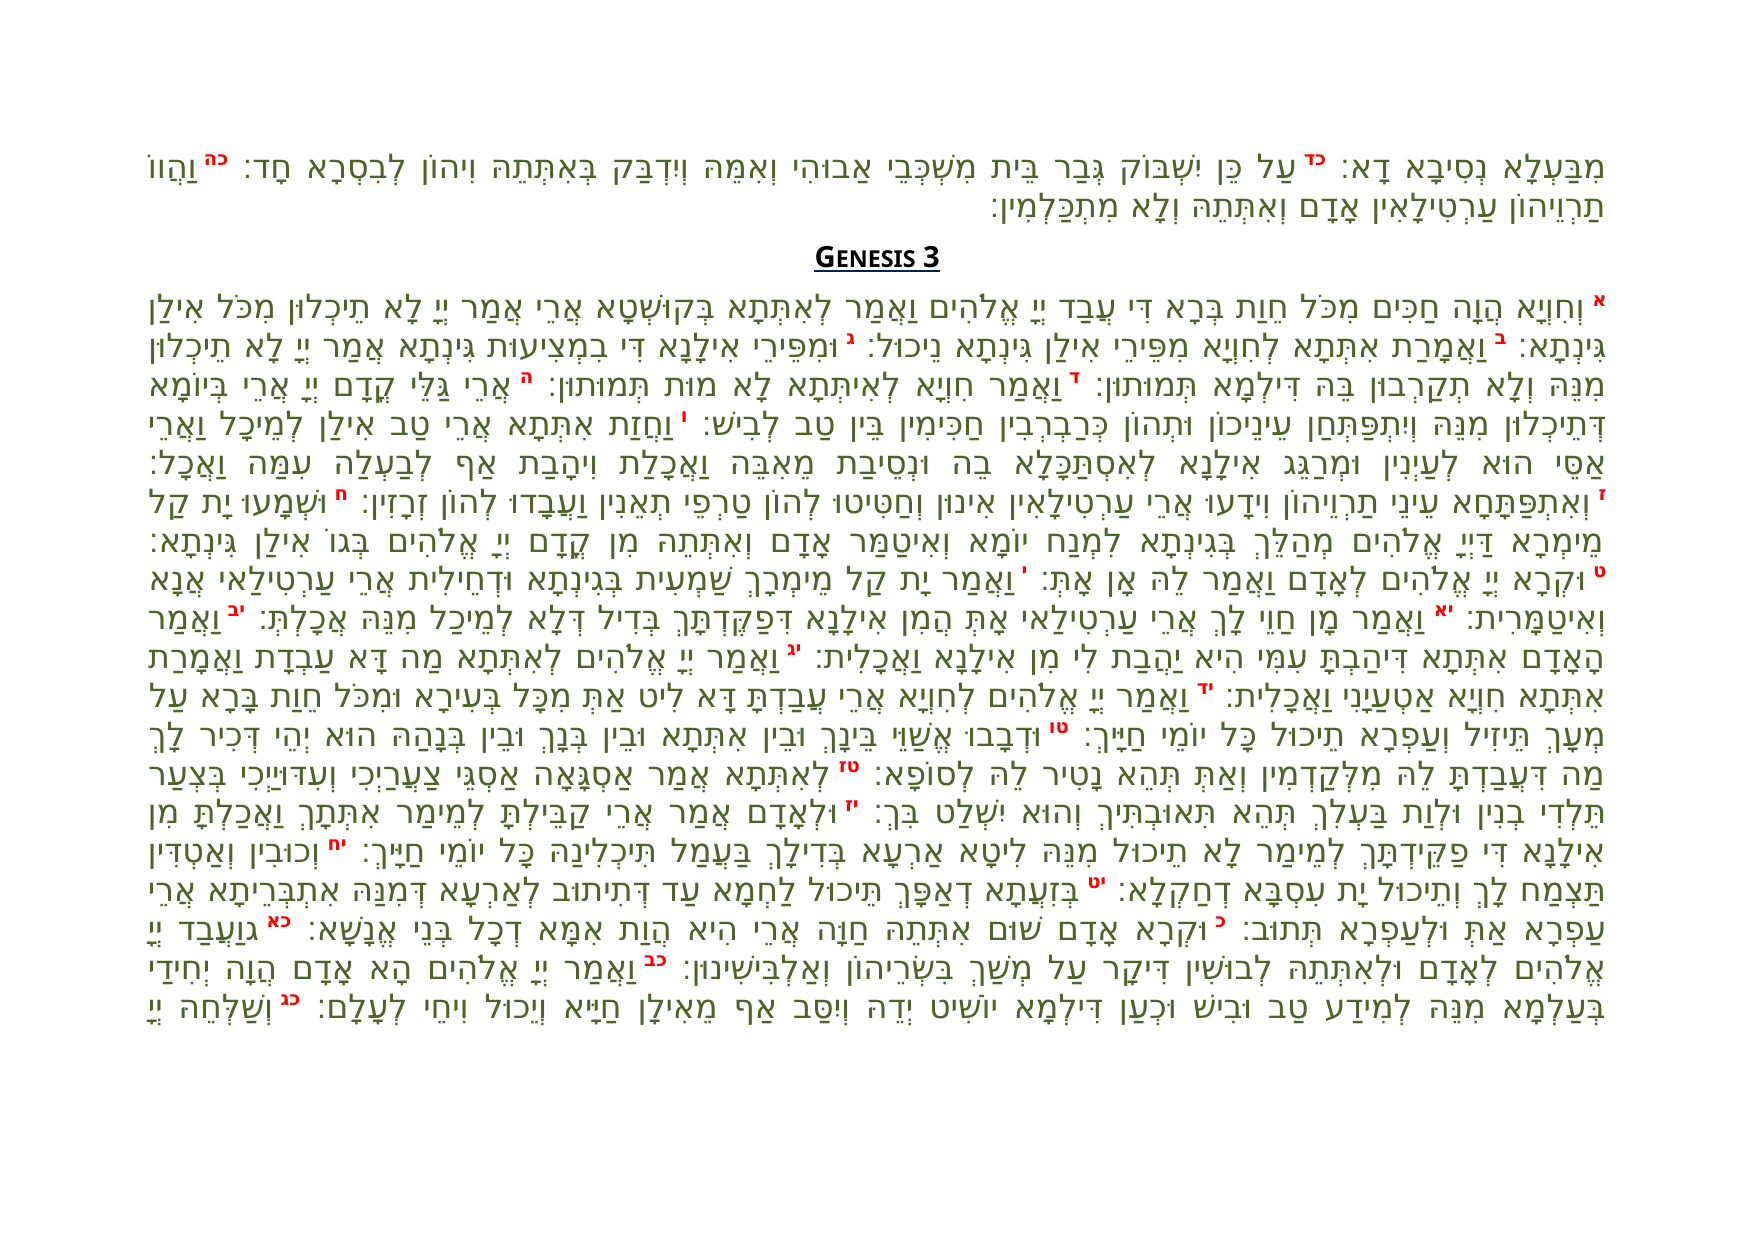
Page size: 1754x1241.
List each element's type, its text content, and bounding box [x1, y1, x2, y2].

text Genesis 3 [148, 238, 1606, 275]
text א וְחִוְיָא הֲוָה חַכִּים מִכֹּל חֵוַת בְּרָא דִּי עֲבַד יְיָ אֱלֹהִים וַאֲמַר לְאִתְּתָא בְּקוּשְׁטָא אֲרֵי אֲמַר יְיָ לָא תֵיכְלוּן מִכֹּל אִילַן גִּינְתָא׃ ב וַאֲמָרַת אִתְּתָא לְחִוְיָא מִפֵּירֵי אִילַן גִּינְתָא נֵיכוּל׃ ג וּמִפֵּירֵי אִילָנָא דִּי בִמְצִיעוּת גִּינְתָא אֲמַר יְיָ לָא תֵיכְלוּן מִנֵּהּ וְלָא תְקַרְבוּן בֵּהּ דִּילְמָא תְּמוּתוּן׃ ד וַאֲמַר חִוְיָא לְאִיתְּתָא לָא מוּת תְּמוּתוּן׃ ה אֲרֵי גַּלֵּי קֳדָם יְיָ אֲרֵי בְּיוֹמָא דְּתֵיכְלוּן מִנֵּהּ וְיִתְפַּתְּחַן עֵינֵיכוֹן וּתְהוֹן כְּרַבְרְבִין חַכִּימִין בֵּין טַב לְבִישׁ׃ ו וַחֲזַת אִתְּתָא אֲרֵי טַב אִילַן לְמֵיכָל וַאֲרֵי אַסֵּי הוּא לְעַיְנִין וּמְרַגֵּג אִילָנָא לְאִסְתַּכָּלָא בֵהּ וּנְסֵיבַת מֵאִבֵּהּ וַאֲכָלַת וִיהָבַת אַף לְבַעְלַהּ עִמַּהּ וַאֲכָל׃ ז וְאִתְפַּתָּחָא עֵינֵי תַרְוֵיהוֹן וִידָעוּ אֲרֵי עַרְטִילָאִין אִינוּן וְחַטִּיטוּ לְהוֹן טַרְפֵי תְאֵנִין וַעֲבָדוּ לְהוֹן זְרָזִין׃ ח וּשְׁמָעוּ יָת קַל מֵימְרָא דַּיְיָ אֱלֹהִים מְהַלֵּךְ בְּגִינְתָא לִמְנַח יוֹמָא וְאִיטַמַּר אָדָם וְאִתְּתֵהּ מִן קֳדָם יְיָ אֱלֹהִים בְּגוֹ אִילַן גִּינְתָא׃ ט וּקְרָא יְיָ אֱלֹהִים לְאָדָם וַאֲמַר לֵהּ אָן אָתְּ׃ י וַאֲמַר יָת קַל מֵימְרָךְ שַׁמְעִית בְּגִינְתָא וּדְחֵילִית אֲרֵי עַרְטִילַאי אֲנָא וְאִיטַמָּרִית׃ יא וַאֲמַר מָן חַוֵי לָךְ אֲרֵי עַרְטִילַאי אָתְּ הֲמִן אִילָנָא דִּפַקֶּדְתָּךְ בְּדִיל דְּלָא לְמֵיכַל מִנֵּהּ אֲכָלְתְּ׃ יב וַאֲמַר הָאָדָם אִתְּתָא דִּיהַבְתָּ עִמִּי הִיא יַהֲבַת לִי מִן אִילָנָא וַאֲכָלִית׃ יג וַאֲמַר יְיָ אֱלֹהִים לְאִתְּתָא מַה דָּא עַבְדָת וַאֲמָרַת אִתְּתָא חִוְיָא אַטְעַיָנִי וַאֲכָלִית׃ יד וַאֲמַר יְיָ אֱלֹהִים לְחִוְיָא אֲרֵי עֲבַדְתָּ דָּא לִיט אַתְּ מִכָּל בְּעִירָא וּמִכֹּל חֵוַת בָּרָא עַל מְעָךְ תֵּיזִיל וְעַפְרָא תֵיכוּל כָּל יוֹמֵי חַיָּיךְ׃ טו וּדְבָבוּ אֱשַׁוֵּי בֵּינָךְ וּבֵין אִתְּתָא וּבֵין בְּנָךְ וּבֵין בְּנָהַהּ הוּא יְהֵי דְּכִיר לָךְ מַה דִּעֲבַדְתָּ לֵהּ מִלְּקַדְמִין וְאַתְּ תְּהֵא נָטִיר לֵהּ לְסוֹפָא׃ טז לְאִתְּתָא אֲמַר אַסְגָּאָה אַסְגֵּי צַעֲרַיְכִי וְעִדּוּיַיְכִי בְּצְעַר תֵּלְדִי בְנִין וּלְוַת בַּעְלִךְ תְּהֵא תִּאוּבְתִּיךְ וְהוּא יִשְׁלַט בִּךְ׃ יז וּלְאָדָם אֲמַר אֲרֵי קַבֵּילְתָּ לְמֵימַר אִתְּתָךְ וַאֲכַלְתָּ מִן אִילָנָא דִּי פַקֵּידְתָּךְ לְמֵימַר לָא תֵיכוּל מִנֵּהּ לִיטָא אַרְעָא בְּדִילָךְ בַּעֲמַל תִּיכְלִינַהּ כָּל יוֹמֵי חַיָּיךְ׃ יח וְכוּבִין וְאַטְדִּין תַּצְמַח לָךְ וְתֵיכוּל יָת עִסְבָּא דְחַקְלָא׃ יט בְּזִעֲתָא דְאַפָּךְ תֵּיכוּל לַחְמָא עַד דְּתִיתוּב לְאַרְעָא דְּמִנַּהּ אִתְבְּרֵיתָא אֲרֵי עַפְרָא אַתְּ וּלְעַפְרָא תְּתוּב׃ כ וּקְרָא אָדָם שׁוּם אִתְּתֵהּ חַוָּה אֲרֵי הִיא הֲוַת אִמָּא דְכָל בְּנֵי אֱנָשָׁא׃ כא גוַעֲבַד יְיָ אֱלֹהִים לְאָדָם וּלְאִתְּתֵהּ לְבוּשִׁין דִּיקָר עַל מְשַׁךְ בִּשְׂרֵיהוֹן וְאַלְבִּישִׁינוּן׃ כב וַאֲמַר יְיָ אֱלֹהִים הָא אָדָם הֲוָה יְחִידַי בְּעַלְמָא מִנֵּהּ לְמִידַע טַב וּבִישׁ וּכְעַן דִּילְמָא יוֹשִׁיט יְדֵהּ וְיִסַּב אַף מֵאִילָן חַיָּיא וְיֵכוּל וִיחֵי לְעָלָם׃ כג וְשַׁלְּחֵהּ יְיָ [148, 288, 1606, 1026]
text מִבַּעְלָא נְסִיבָא דָא׃ כד עַל כֵּן יִשְׁבּוֹק גְּבַר בֵּית מִשְׁכְּבֵי אַבוּהִי וְאִמֵּהּ וְיִדְבַּק בְּאִתְּתֵהּ וִיהוֹן לְבִסְרָא חָד׃ כה וַהֲווֹ תַרְוֵיהוֹן עַרְטִילָאִין אָדָם וְאִתְּתֵהּ וְלָא מִתְכַּלְמִין׃ [148, 148, 1606, 225]
